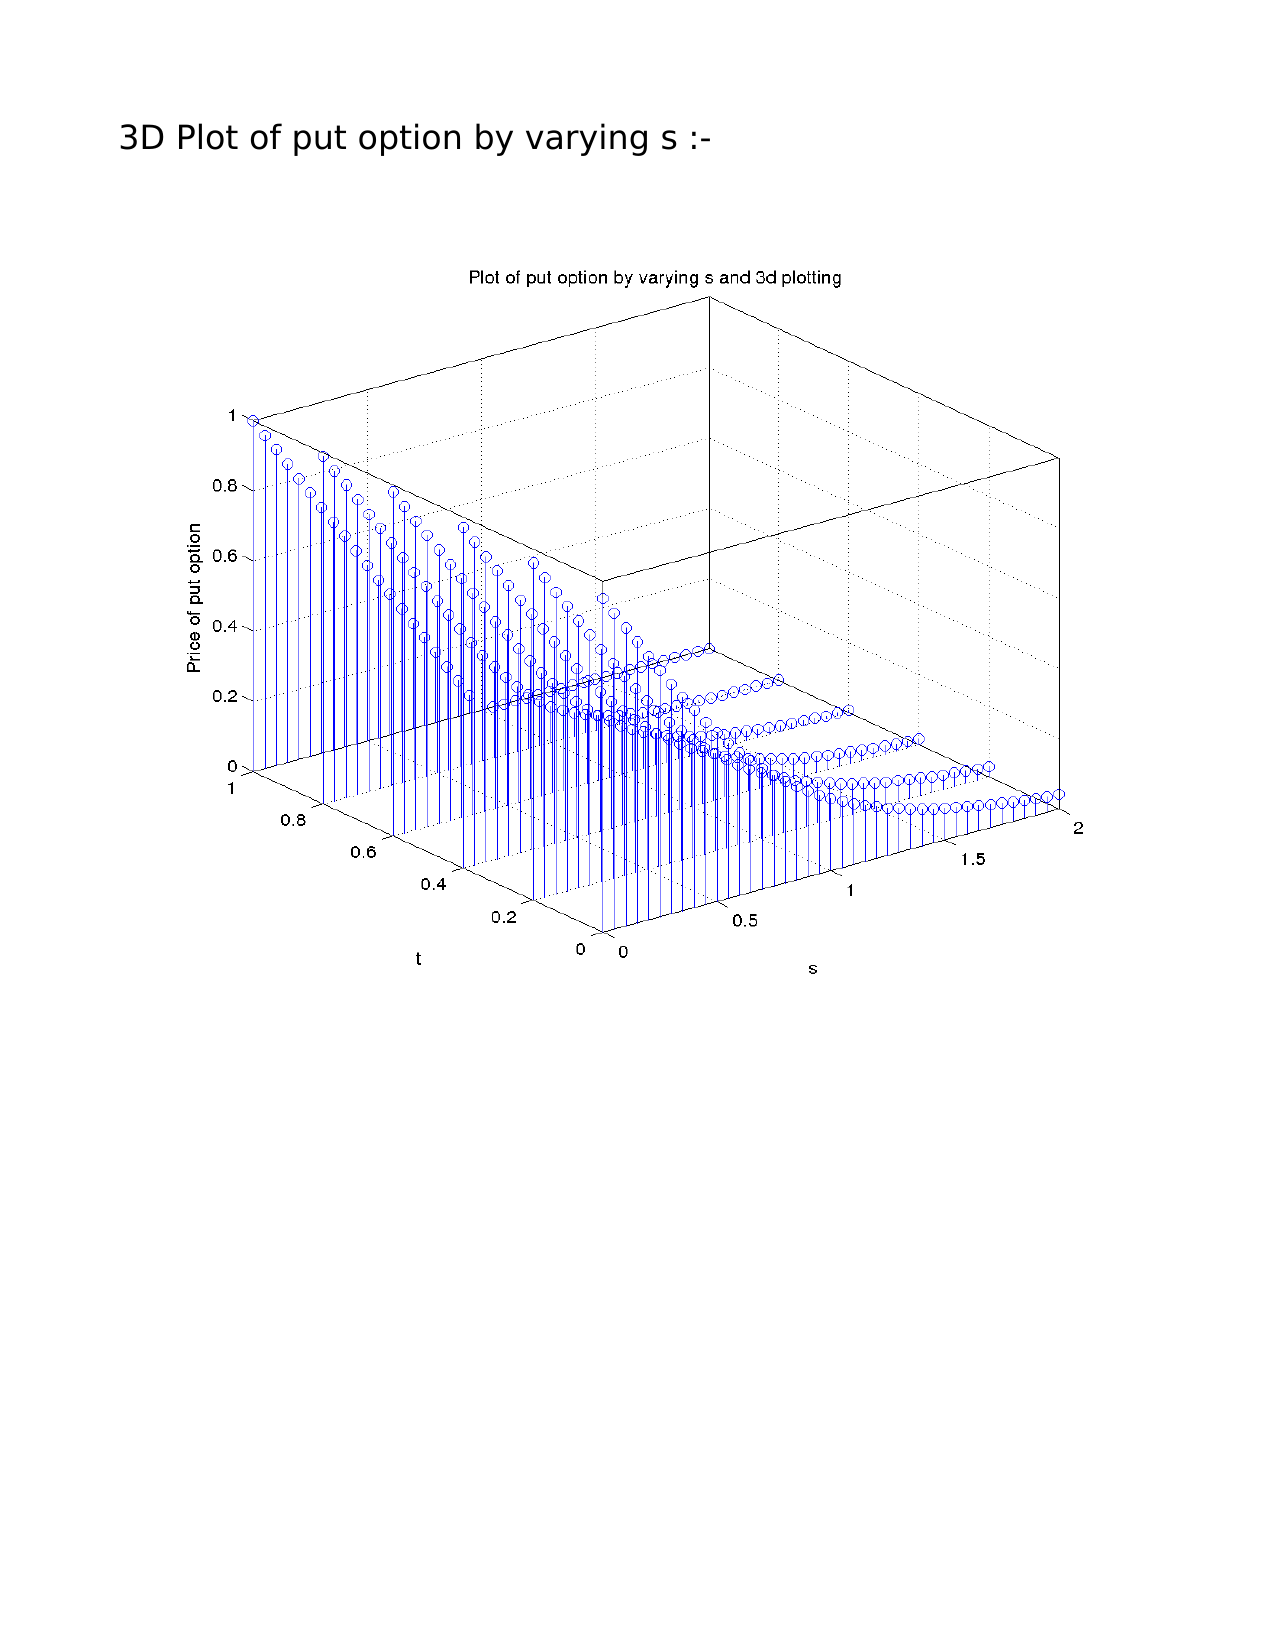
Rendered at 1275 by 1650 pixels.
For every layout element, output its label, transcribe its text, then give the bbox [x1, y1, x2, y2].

picture [118, 238, 1157, 1018]
text 3D Plot of put option by varying s :- [118, 118, 1157, 157]
